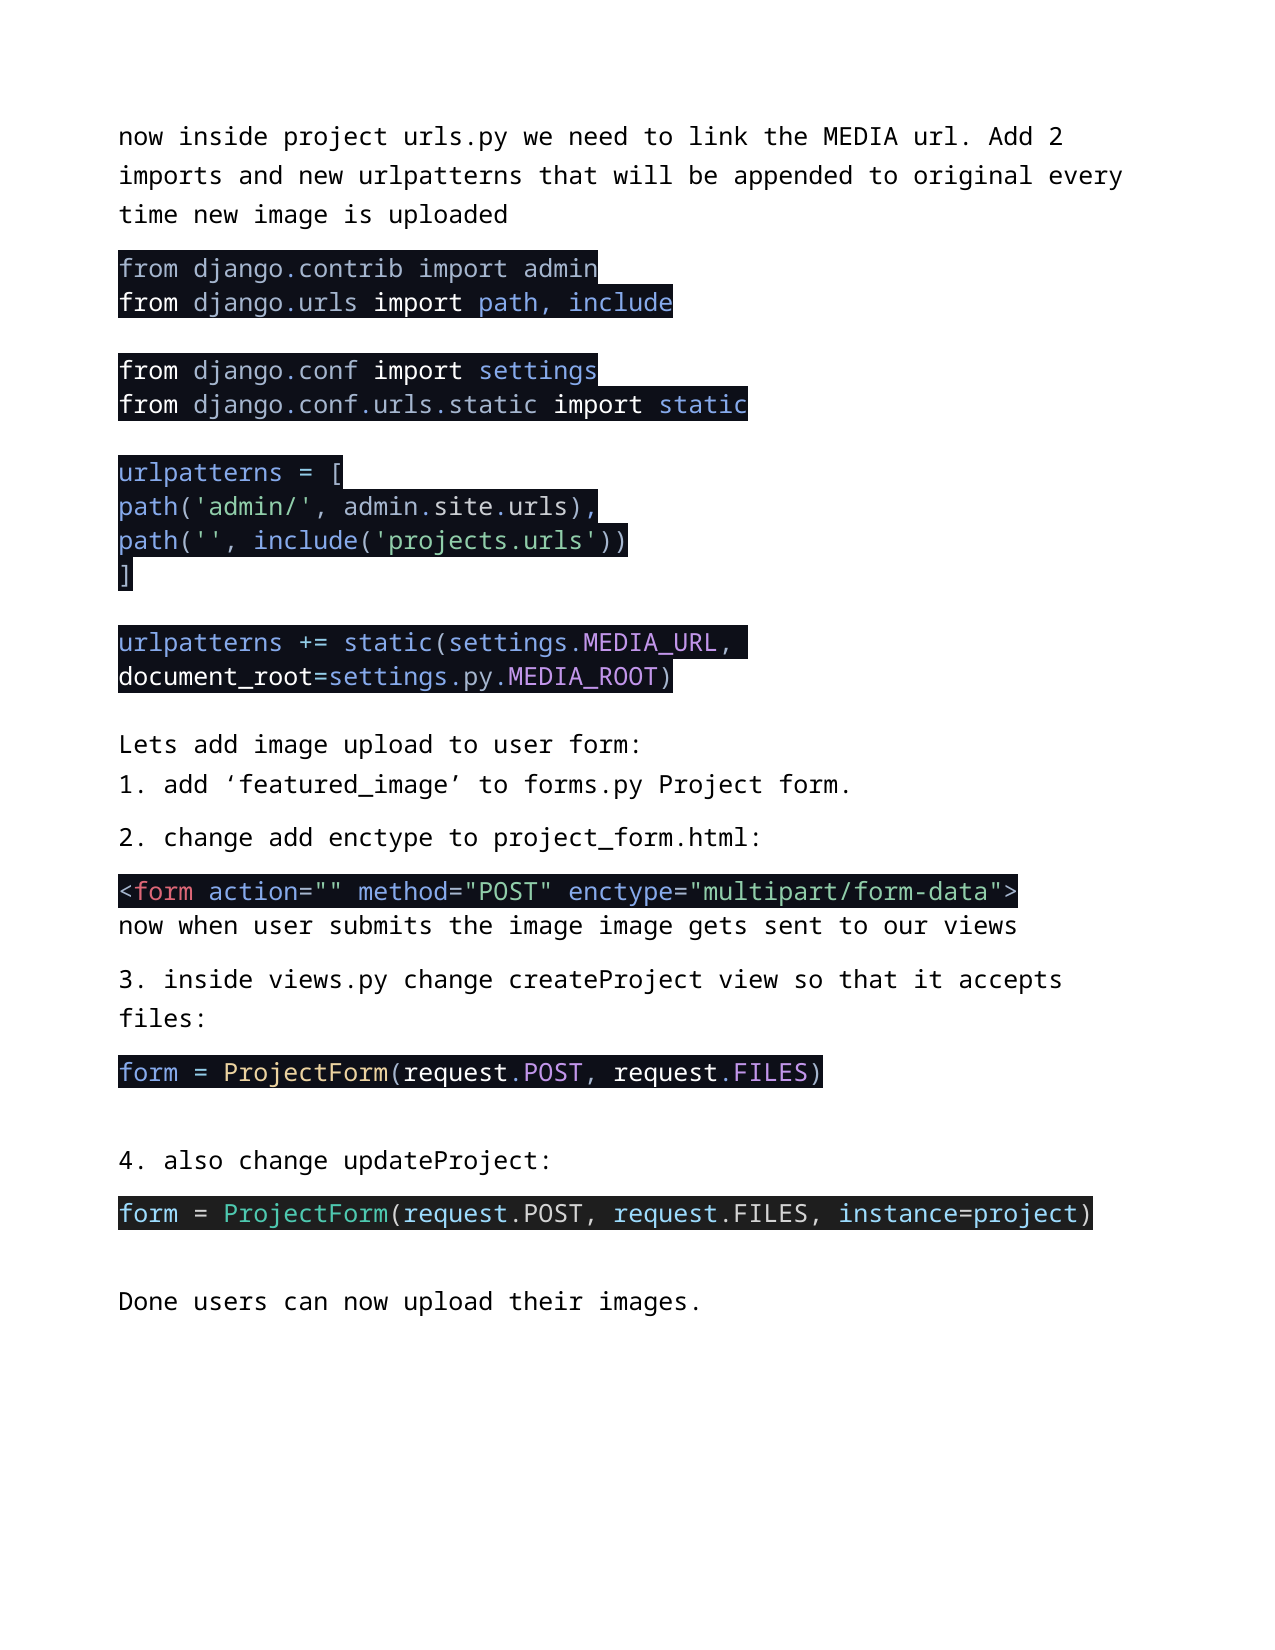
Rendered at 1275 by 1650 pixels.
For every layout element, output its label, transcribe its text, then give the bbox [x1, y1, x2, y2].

text now inside project urls.py we need to link the MEDIA url. Add 2 imports and new urlpatterns that will be appended to original every time new image is uploaded [118, 118, 1157, 231]
text from django.conf import settings [118, 352, 1157, 386]
text path('admin/', admin.site.urls), [118, 489, 1157, 523]
text 4. also change updateProject: [118, 1142, 1157, 1176]
text form = ProjectForm(request.POST, request.FILES) [118, 1054, 1157, 1088]
text now when user submits the image image gets sent to our views [118, 908, 1157, 942]
text form = ProjectForm(request.POST, request.FILES, instance=project) [118, 1196, 1157, 1230]
text from django.urls import path, include [118, 284, 1157, 318]
text path('', include('projects.urls')) [118, 523, 1157, 557]
text urlpatterns += static(settings.MEDIA_URL, document_root=settings.py.MEDIA_ROOT) [118, 625, 1157, 693]
text <form action="" method="POST" enctype="multipart/form-data"> [118, 874, 1157, 908]
text Done users can now upload their images. [118, 1284, 1157, 1318]
text from django.contrib import admin [118, 250, 1157, 284]
text ] [118, 557, 1157, 591]
text from django.conf.urls.static import static [118, 386, 1157, 421]
text Lets add image upload to user form: 1. add ‘featured_image’ to forms.py Project form. [118, 727, 1157, 800]
text 3. inside views.py change createProject view so that it accepts files: [118, 962, 1157, 1035]
text urlpatterns = [ [118, 454, 1157, 489]
text 2. change add enctype to project_form.html: [118, 820, 1157, 854]
